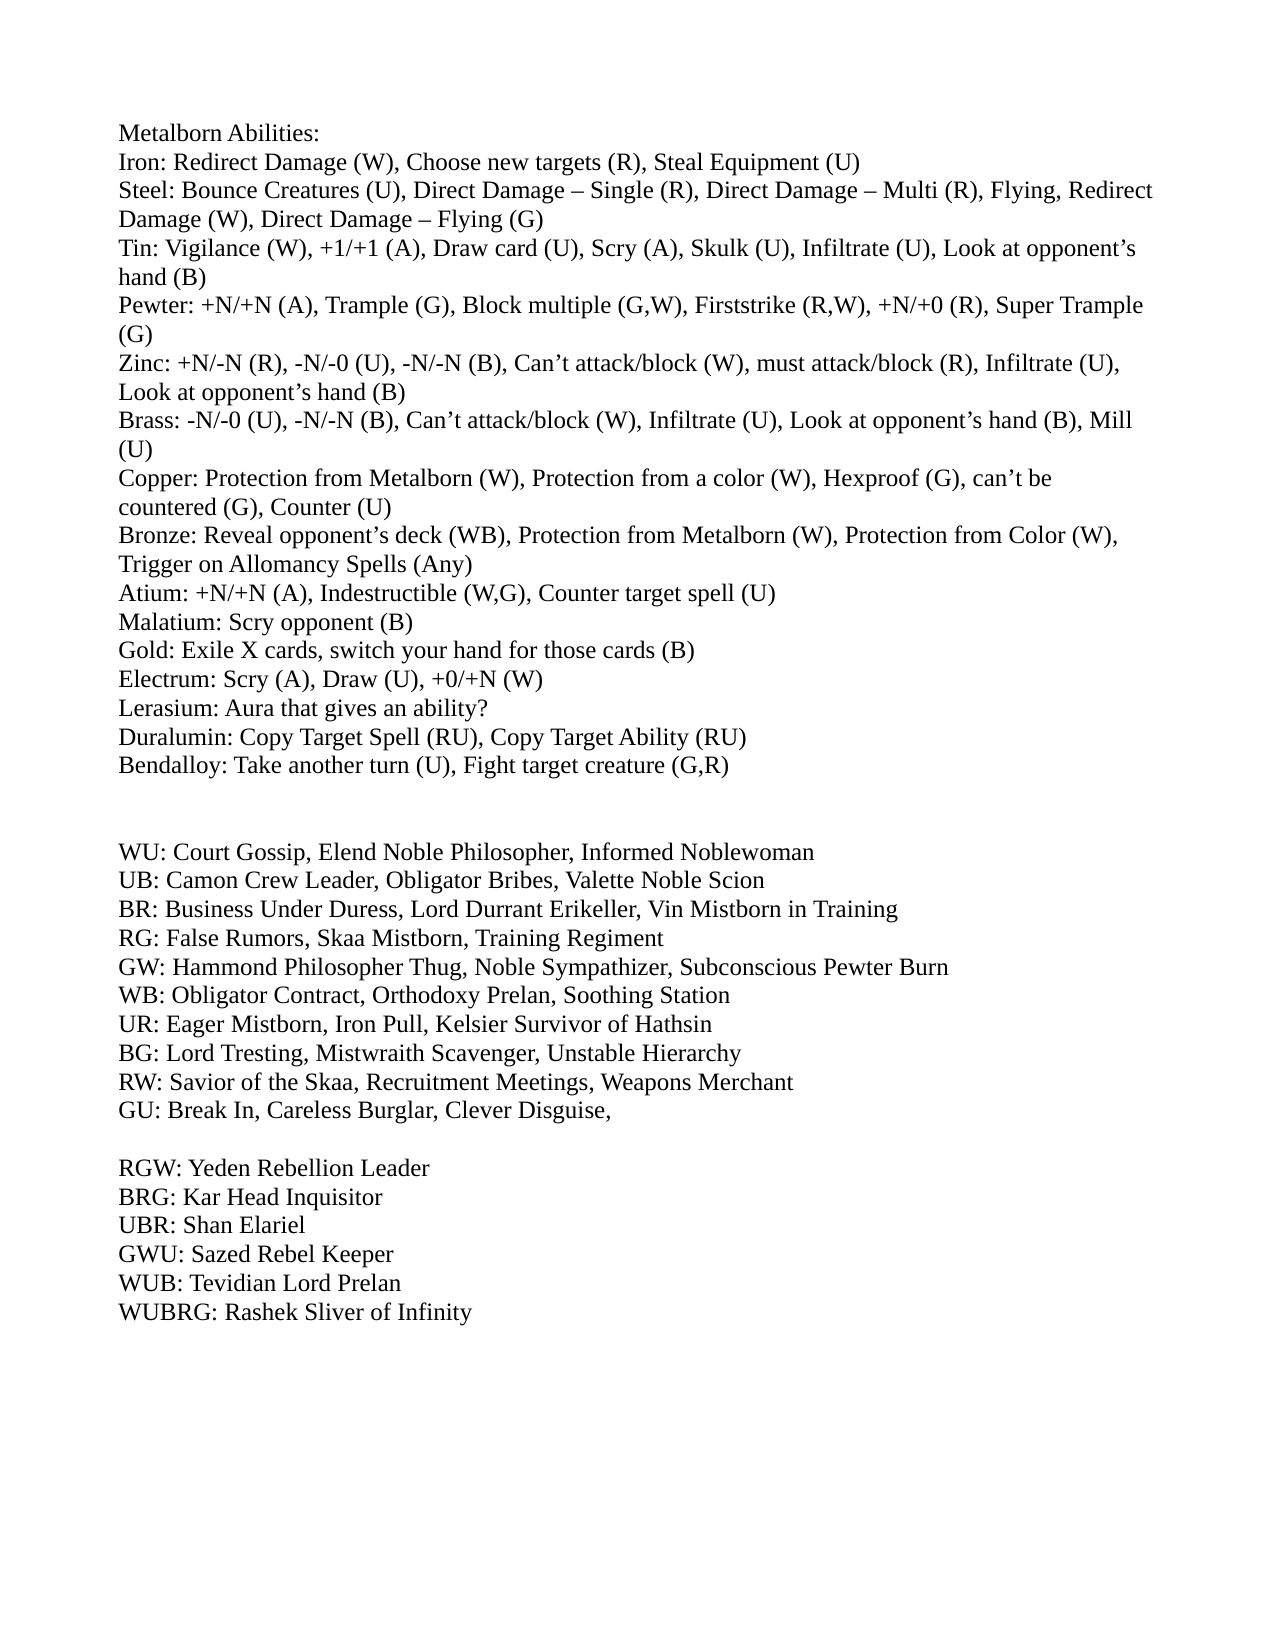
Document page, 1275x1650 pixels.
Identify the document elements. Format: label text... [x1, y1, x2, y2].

text Copper: Protection from Metalborn (W), Protection from a color (W), Hexproof (G), can’t be countered (G), Counter (U) [118, 463, 1157, 521]
text WUB: Tevidian Lord Prelan [118, 1268, 1157, 1297]
text Zinc: +N/-N (R), -N/-0 (U), -N/-N (B), Can’t attack/block (W), must attack/block (R), Infiltrate (U), Look at opponent’s hand (B) [118, 348, 1157, 406]
text Steel: Bounce Creatures (U), Direct Damage – Single (R), Direct Damage – Multi (R), Flying, Redirect Damage (W), Direct Damage – Flying (G) [118, 176, 1157, 233]
text Bendalloy: Take another turn (U), Fight target creature (G,R) [118, 751, 1157, 779]
text RW: Savior of the Skaa, Recruitment Meetings, Weapons Merchant [118, 1067, 1157, 1096]
text BRG: Kar Head Inquisitor [118, 1182, 1157, 1211]
text BR: Business Under Duress, Lord Durrant Erikeller, Vin Mistborn in Training [118, 894, 1157, 923]
text Atium: +N/+N (A), Indestructible (W,G), Counter target spell (U) [118, 578, 1157, 607]
text Pewter: +N/+N (A), Trample (G), Block multiple (G,W), Firststrike (R,W), +N/+0 (R), Super Trample (G) [118, 291, 1157, 348]
text UBR: Shan Elariel [118, 1211, 1157, 1239]
text GU: Break In, Careless Burglar, Clever Disguise, [118, 1096, 1157, 1124]
text Bronze: Reveal opponent’s deck (WB), Protection from Metalborn (W), Protection from Color (W), Trigger on Allomancy Spells (Any) [118, 521, 1157, 578]
text BG: Lord Tresting, Mistwraith Scavenger, Unstable Hierarchy [118, 1038, 1157, 1067]
text Lerasium: Aura that gives an ability? [118, 693, 1157, 722]
text Iron: Redirect Damage (W), Choose new targets (R), Steal Equipment (U) [118, 147, 1157, 176]
text GW: Hammond Philosopher Thug, Noble Sympathizer, Subconscious Pewter Burn [118, 952, 1157, 981]
text Tin: Vigilance (W), +1/+1 (A), Draw card (U), Scry (A), Skulk (U), Infiltrate (U), Look at opponent’s hand (B) [118, 233, 1157, 291]
text Electrum: Scry (A), Draw (U), +0/+N (W) [118, 664, 1157, 693]
text RG: False Rumors, Skaa Mistborn, Training Regiment [118, 923, 1157, 952]
text WB: Obligator Contract, Orthodoxy Prelan, Soothing Station [118, 981, 1157, 1009]
text GWU: Sazed Rebel Keeper [118, 1239, 1157, 1268]
text WU: Court Gossip, Elend Noble Philosopher, Informed Noblewoman [118, 837, 1157, 866]
text UR: Eager Mistborn, Iron Pull, Kelsier Survivor of Hathsin [118, 1009, 1157, 1038]
text Brass: -N/-0 (U), -N/-N (B), Can’t attack/block (W), Infiltrate (U), Look at opponent’s hand (B), Mill (U) [118, 406, 1157, 463]
text WUBRG: Rashek Sliver of Infinity [118, 1297, 1157, 1326]
text Duralumin: Copy Target Spell (RU), Copy Target Ability (RU) [118, 722, 1157, 751]
text RGW: Yeden Rebellion Leader [118, 1153, 1157, 1182]
text Metalborn Abilities: [118, 118, 1157, 147]
text UB: Camon Crew Leader, Obligator Bribes, Valette Noble Scion [118, 866, 1157, 894]
text Malatium: Scry opponent (B) [118, 607, 1157, 636]
text Gold: Exile X cards, switch your hand for those cards (B) [118, 636, 1157, 664]
